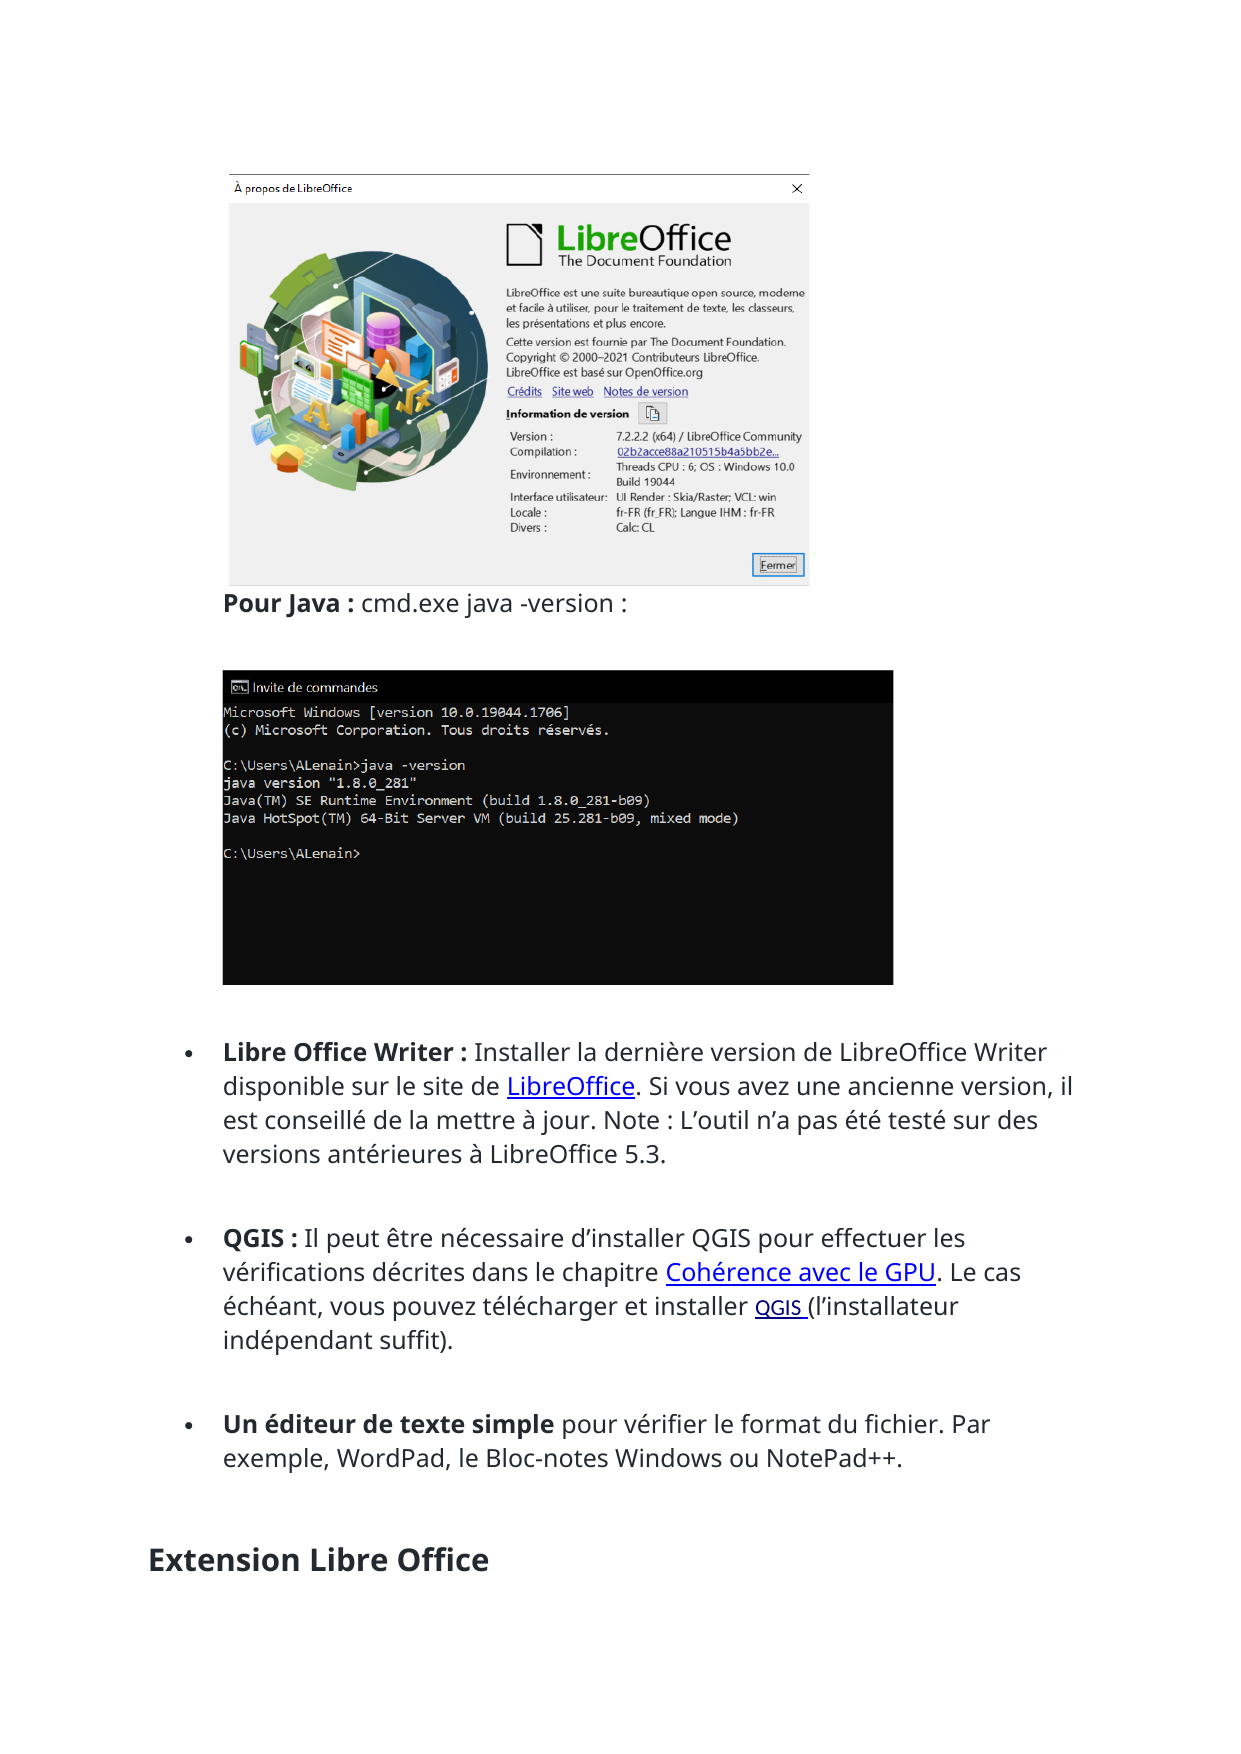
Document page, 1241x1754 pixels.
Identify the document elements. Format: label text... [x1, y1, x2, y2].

list Libre Office Writer : Installer la dernière version de LibreOffice Writer disponible sur le site de LibreOffice. Si vous avez une ancienne version, il est conseillé de la mettre à jour. Note : L’outil n’a pas été testé sur des versions antérieures à LibreOffice 5.3. [185, 1034, 1093, 1171]
list Un éditeur de texte simple pour vérifier le format du fichier. Par exemple, WordPad, le Bloc-notes Windows ou NotePad++. [185, 1407, 1093, 1475]
picture [222, 670, 894, 985]
subtitle Extension Libre Office [148, 1538, 1093, 1580]
picture [229, 174, 810, 586]
list Pour Java : cmd.exe java -version : [185, 148, 1093, 620]
list QGIS : Il peut être nécessaire d’installer QGIS pour effectuer les vérifications décrites dans le chapitre Cohérence avec le GPU. Le cas échéant, vous pouvez télécharger et installer QGIS (l’installateur indépendant suffit). [185, 1221, 1093, 1357]
